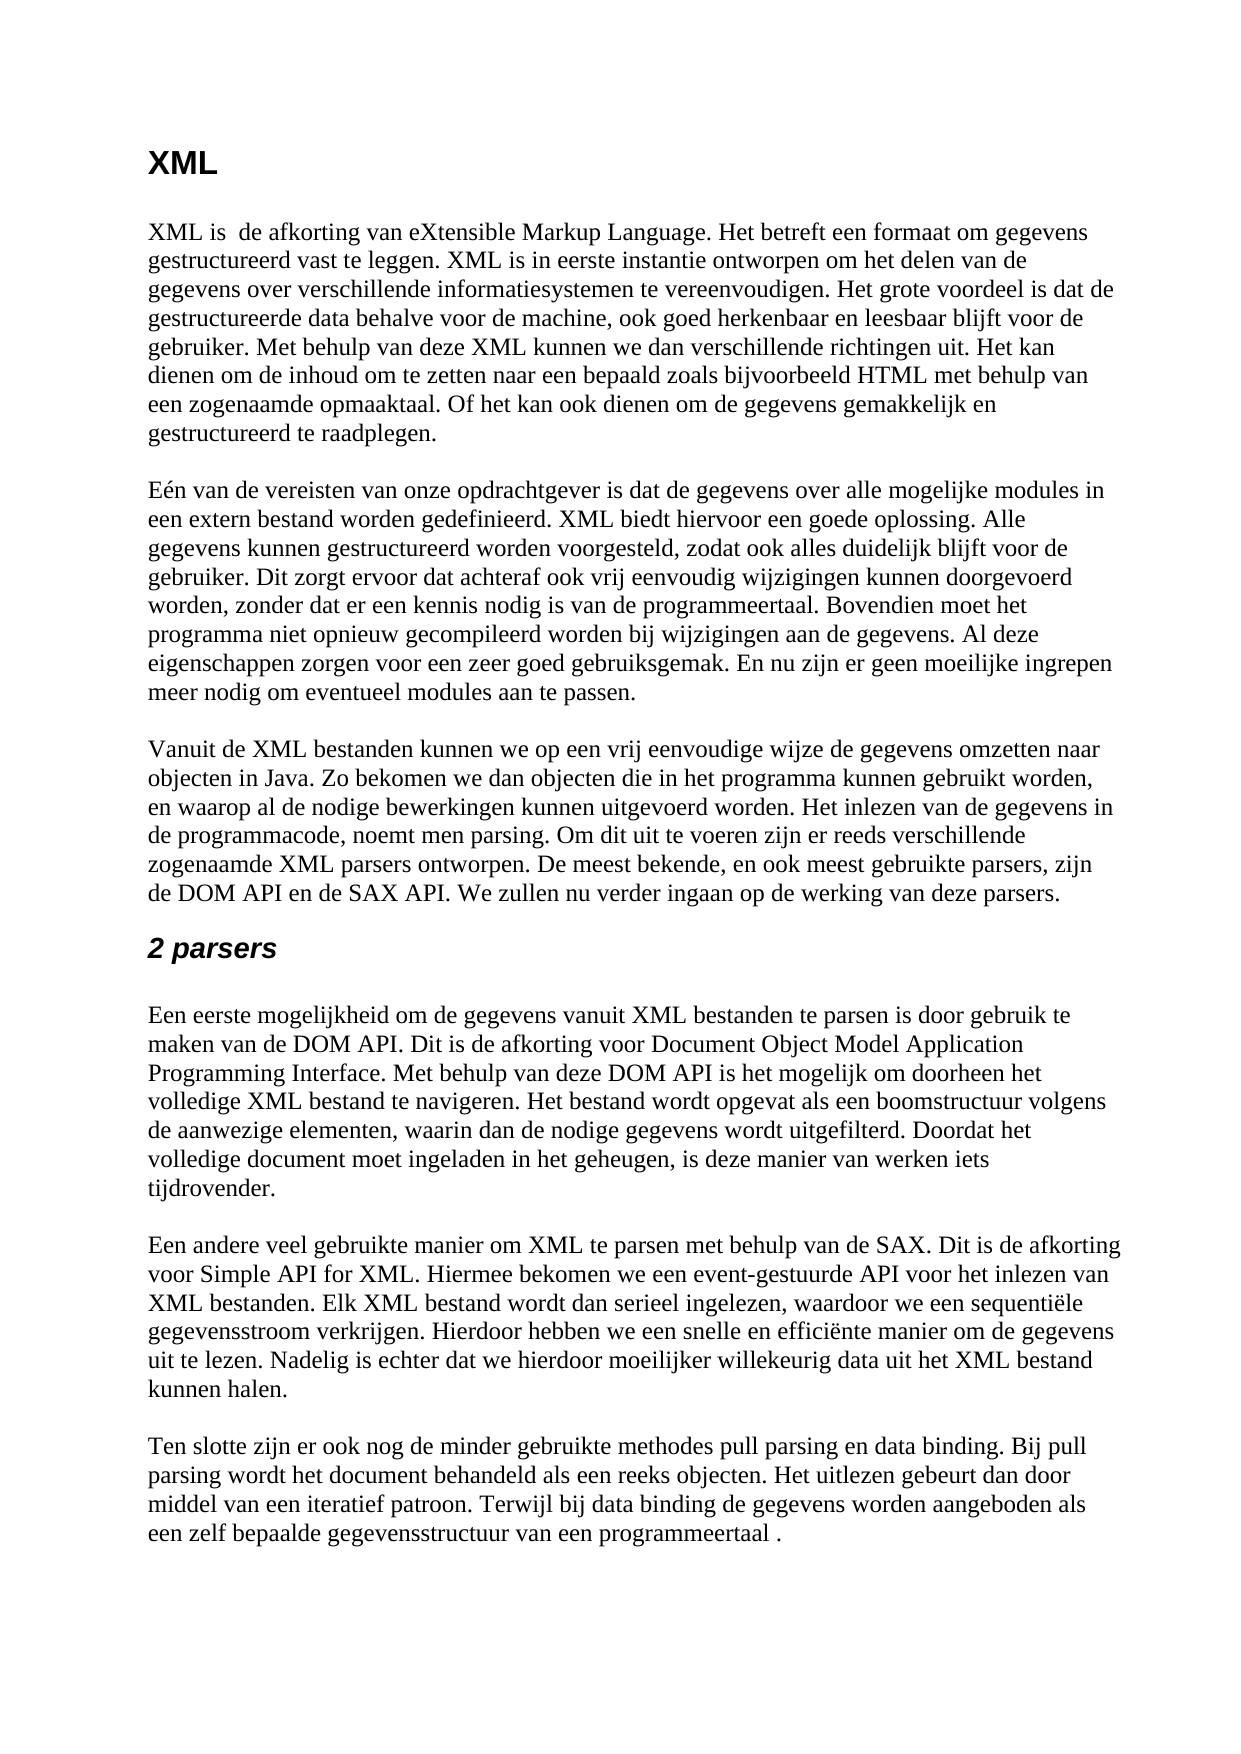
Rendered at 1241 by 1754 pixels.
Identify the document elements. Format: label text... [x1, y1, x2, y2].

subtitle XML [148, 143, 1122, 182]
text Ten slotte zijn er ook nog de minder gebruikte methodes pull parsing en data binding. Bij pull parsing wordt het document behandeld als een reeks objecten. Het uitlezen gebeurt dan door middel van een iteratief patroon. Terwijl bij data binding de gegevens worden aangeboden als een zelf bepaalde gegevensstructuur van een programmeertaal . [148, 1431, 1122, 1546]
text Een eerste mogelijkheid om de gegevens vanuit XML bestanden te parsen is door gebruik te maken van de DOM API. Dit is de afkorting voor Document Object Model Application Programming Interface. Met behulp van deze DOM API is het mogelijk om doorheen het volledige XML bestand te navigeren. Het bestand wordt opgevat als een boomstructuur volgens de aanwezige elementen, waarin dan de nodige gegevens wordt uitgefilterd. Doordat het volledige document moet ingeladen in het geheugen, is deze manier van werken iets tijdrovender. [148, 1000, 1122, 1201]
text Vanuit de XML bestanden kunnen we op een vrij eenvoudige wijze de gegevens omzetten naar objecten in Java. Zo bekomen we dan objecten die in het programma kunnen gebruikt worden, en waarop al de nodige bewerkingen kunnen uitgevoerd worden. Het inlezen van de gegevens in de programmacode, noemt men parsing. Om dit uit te voeren zijn er reeds verschillende zogenaamde XML parsers ontworpen. De meest bekende, en ook meest gebruikte parsers, zijn de DOM API en de SAX API. We zullen nu verder ingaan op de werking van deze parsers. [148, 734, 1122, 907]
subtitle 2 parsers [148, 932, 1122, 965]
text Eén van de vereisten van onze opdrachtgever is dat de gegevens over alle mogelijke modules in een extern bestand worden gedefinieerd. XML biedt hiervoor een goede oplossing. Alle gegevens kunnen gestructureerd worden voorgesteld, zodat ook alles duidelijk blijft voor de gebruiker. Dit zorgt ervoor dat achteraf ook vrij eenvoudig wijzigingen kunnen doorgevoerd worden, zonder dat er een kennis nodig is van de programmeertaal. Bovendien moet het programma niet opnieuw gecompileerd worden bij wijzigingen aan de gegevens. Al deze eigenschappen zorgen voor een zeer goed gebruiksgemak. En nu zijn er geen moeilijke ingrepen meer nodig om eventueel modules aan te passen. [148, 475, 1122, 705]
text Een andere veel gebruikte manier om XML te parsen met behulp van de SAX. Dit is de afkorting voor Simple API for XML. Hiermee bekomen we een event-gestuurde API voor het inlezen van XML bestanden. Elk XML bestand wordt dan serieel ingelezen, waardoor we een sequentiële gegevensstroom verkrijgen. Hierdoor hebben we een snelle en efficiënte manier om de gegevens uit te lezen. Nadelig is echter dat we hierdoor moeilijker willekeurig data uit het XML bestand kunnen halen. [148, 1230, 1122, 1403]
text XML is de afkorting van eXtensible Markup Language. Het betreft een formaat om gegevens gestructureerd vast te leggen. XML is in eerste instantie ontworpen om het delen van de gegevens over verschillende informatiesystemen te vereenvoudigen. Het grote voordeel is dat de gestructureerde data behalve voor de machine, ook goed herkenbaar en leesbaar blijft voor de gebruiker. Met behulp van deze XML kunnen we dan verschillende richtingen uit. Het kan dienen om de inhoud om te zetten naar een bepaald zoals bijvoorbeeld HTML met behulp van een zogenaamde opmaaktaal. Of het kan ook dienen om de gegevens gemakkelijk en gestructureerd te raadplegen. [148, 217, 1122, 447]
